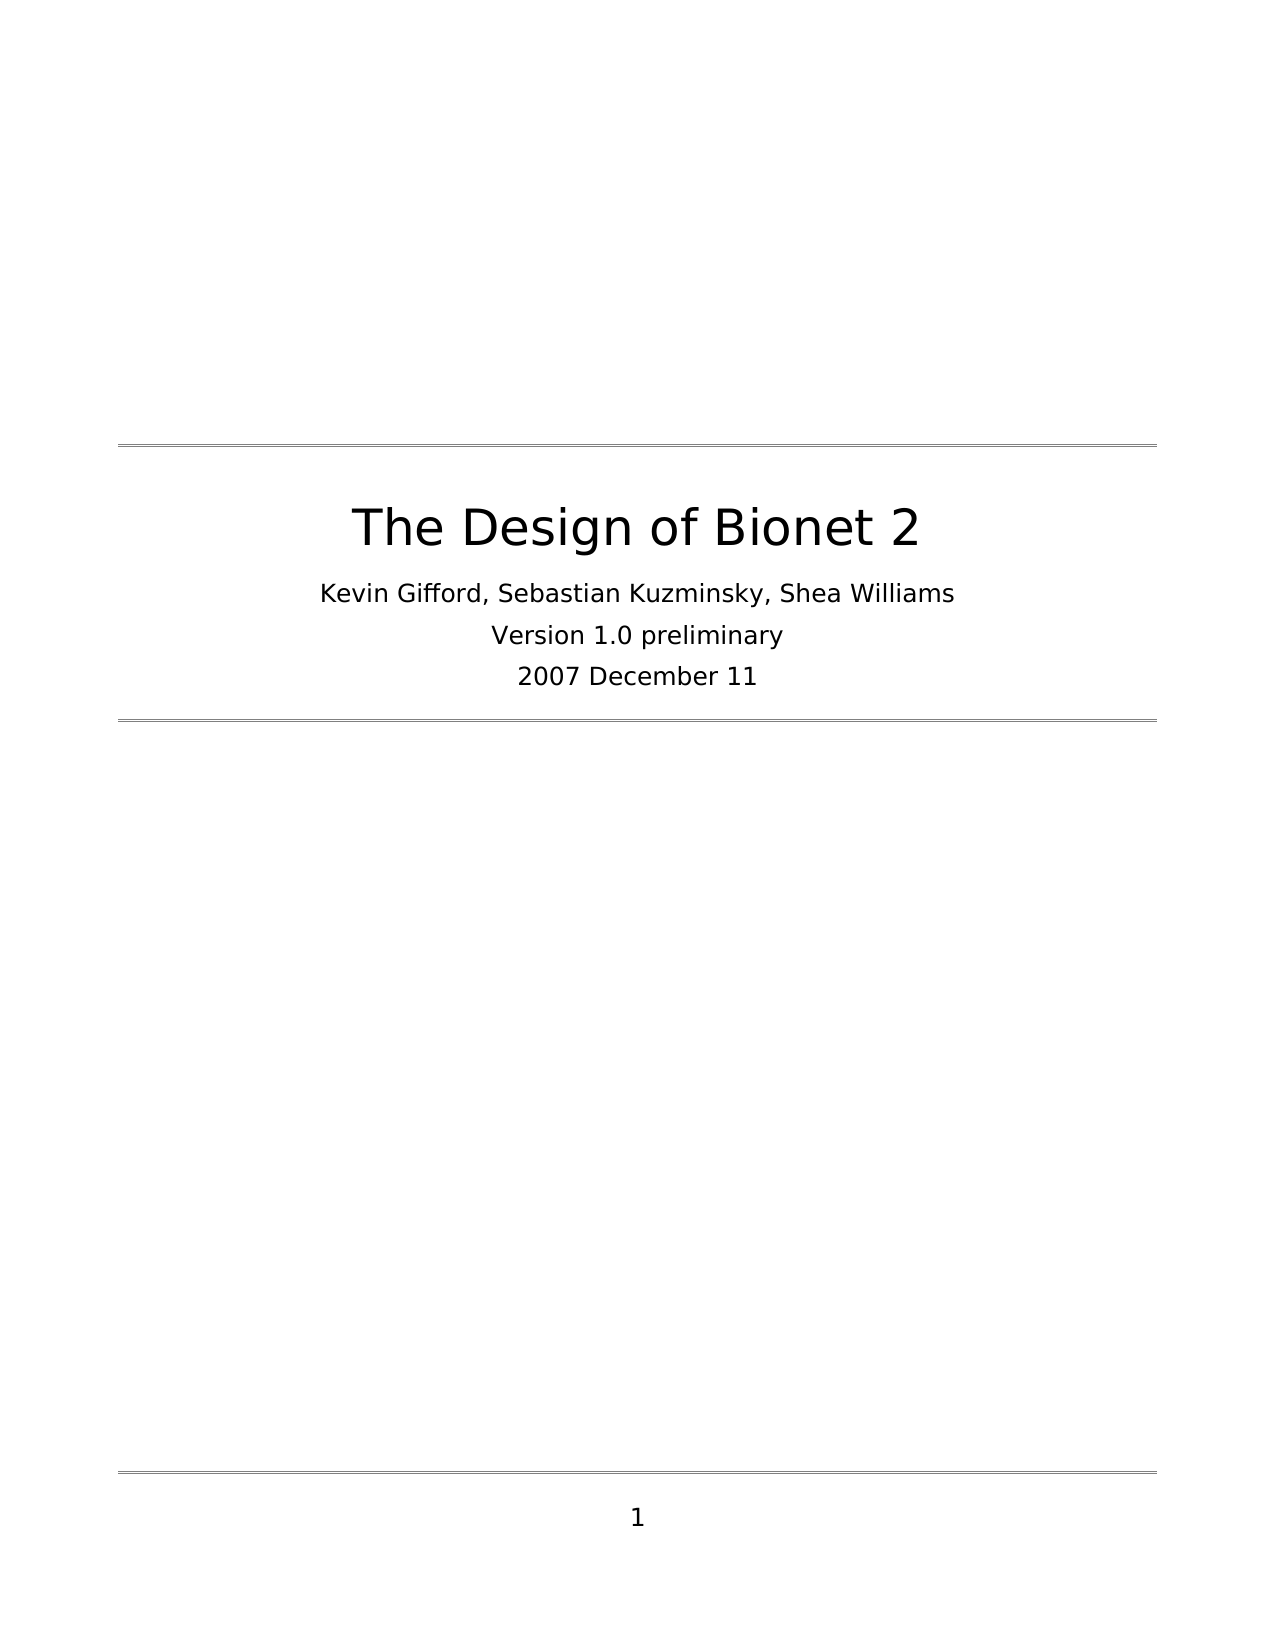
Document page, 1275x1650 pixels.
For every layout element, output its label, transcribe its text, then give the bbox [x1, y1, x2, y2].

text Kevin Gifford, Sebastian Kuzminsky, Shea Williams [118, 579, 1157, 608]
text 2007 December 11 [118, 663, 1157, 692]
text Version 1.0 preliminary [118, 621, 1157, 650]
subtitle The Design of Bionet 2 [118, 498, 1157, 557]
